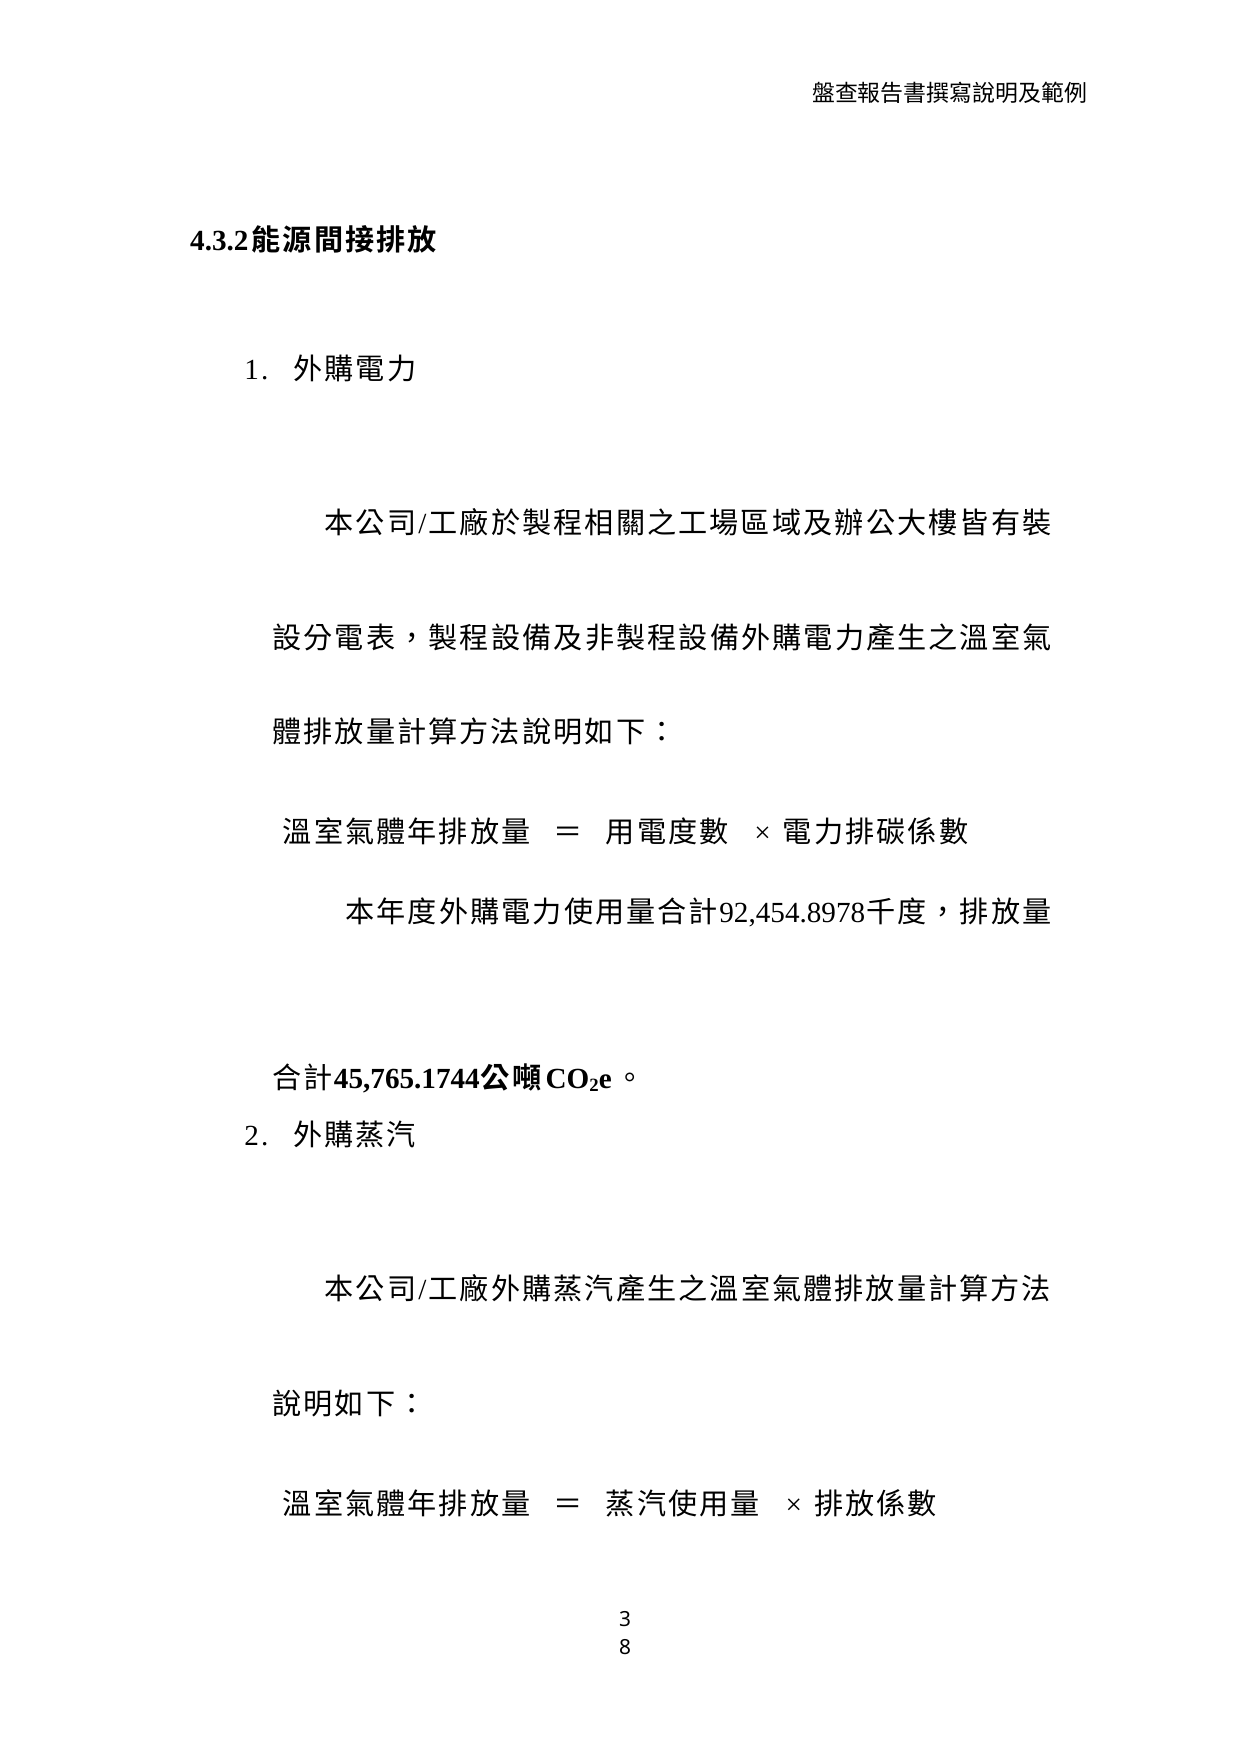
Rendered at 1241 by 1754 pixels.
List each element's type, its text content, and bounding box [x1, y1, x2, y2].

text 本公司/工廠於製程相關之工場區域及辦公大樓皆有裝設分電表，製程設備及非製程設備外購電力產生之溫室氣體排放量計算方法說明如下： [262, 438, 1052, 688]
text 1. 外購電力 [232, 317, 1052, 379]
text 溫室氣體年排放量 ＝ 用電度數 × 電力排碳係數 [276, 747, 1052, 809]
text 溫室氣體年排放量 ＝ 蒸汽使用量 × 排放係數 [276, 1419, 1052, 1544]
text 本公司/工廠外購蒸汽產生之溫室氣體排放量計算方法說明如下： [262, 1204, 1052, 1360]
text 4.3.2能源間接排放 [188, 196, 1052, 258]
text 本年度外購電力使用量合計92,454.8978千度，排放量合計45,765.1744公噸CO2e。 [262, 868, 1052, 1024]
text 2. 外購蒸汽 [232, 1083, 1052, 1145]
